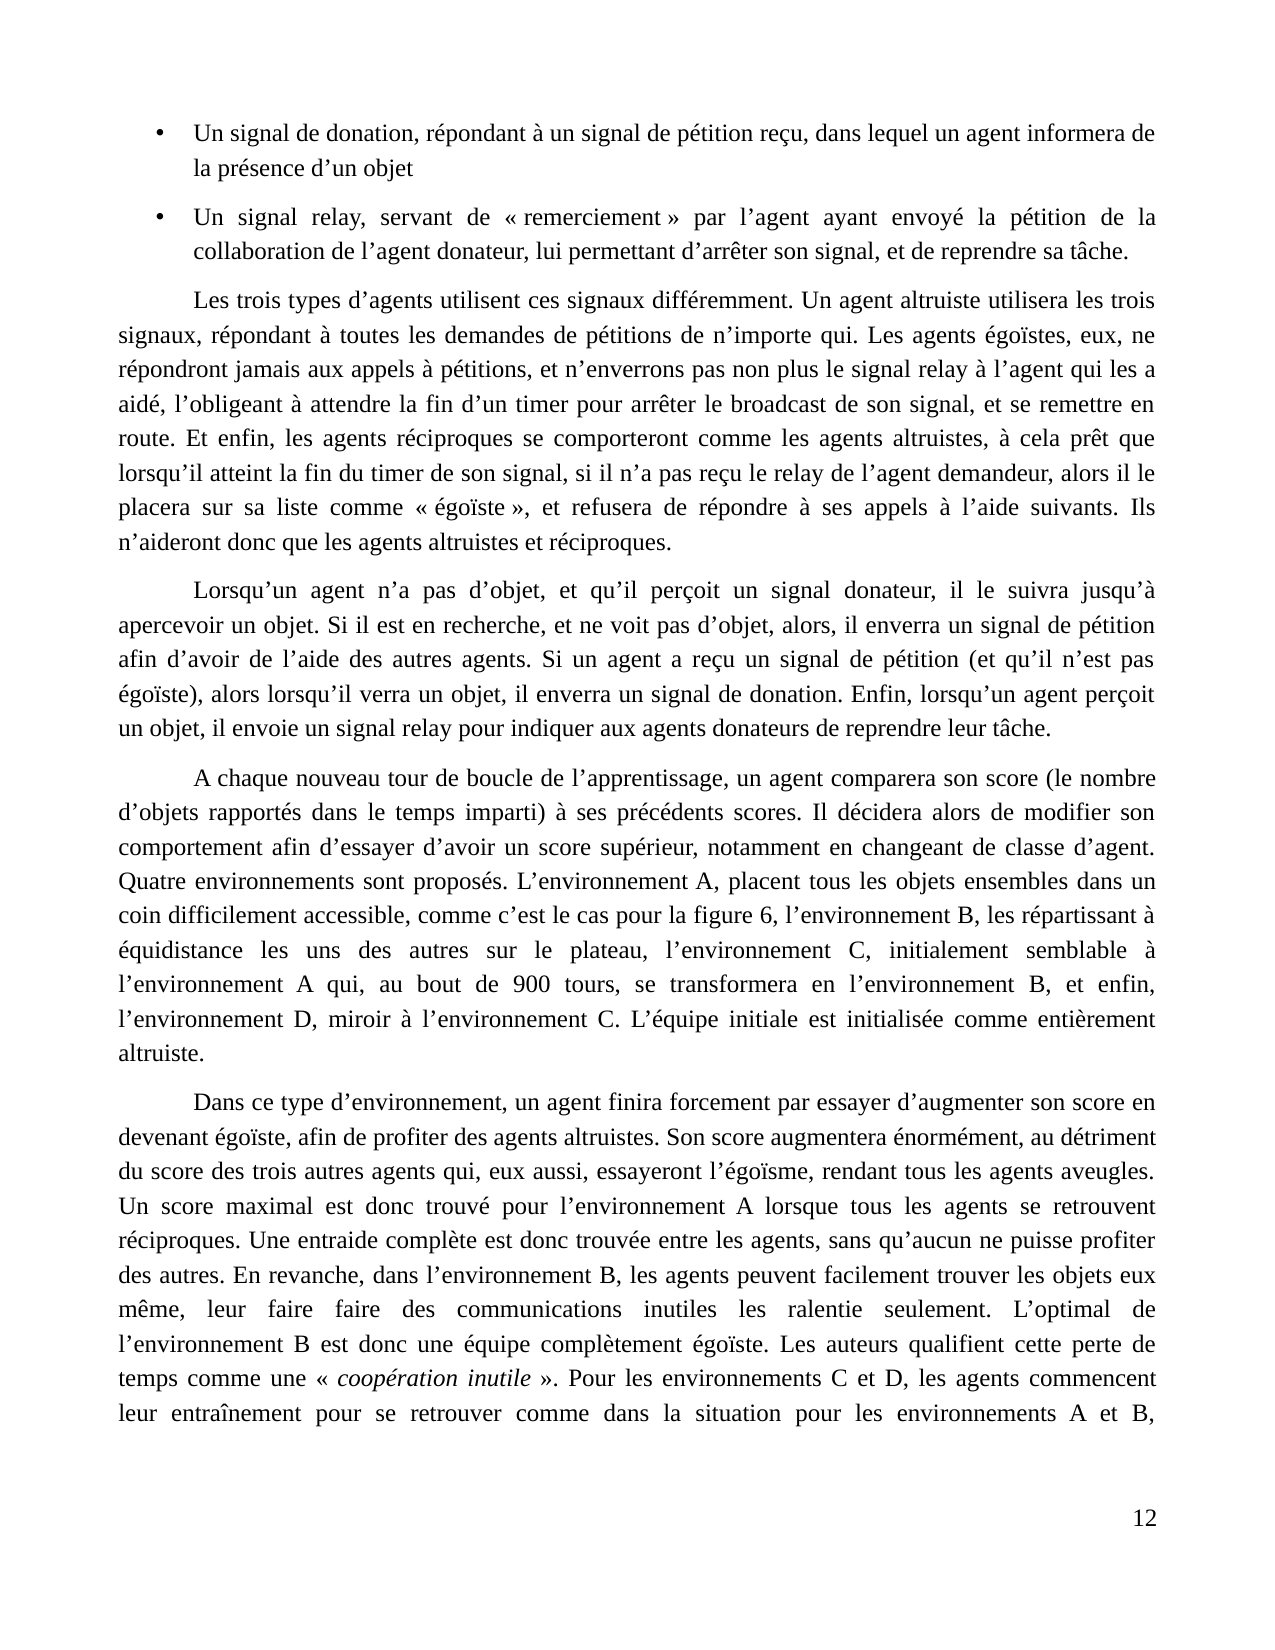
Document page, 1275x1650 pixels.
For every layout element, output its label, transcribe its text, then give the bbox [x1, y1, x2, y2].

list Un signal de donation, répondant à un signal de pétition reçu, dans lequel un agent informera de la présence d’un objet [156, 118, 1157, 181]
text Dans ce type d’environnement, un agent finira forcement par essayer d’augmenter son score en devenant égoïste, afin de profiter des agents altruistes. Son score augmentera énormément, au détriment du score des trois autres agents qui, eux aussi, essayeront l’égoïsme, rendant tous les agents aveugles. Un score maximal est donc trouvé pour l’environnement A lorsque tous les agents se retrouvent réciproques. Une entraide complète est donc trouvée entre les agents, sans qu’aucun ne puisse profiter des autres. En revanche, dans l’environnement B, les agents peuvent facilement trouver les objets eux même, leur faire faire des communications inutiles les ralentie seulement. L’optimal de l’environnement B est donc une équipe complètement égoïste. Les auteurs qualifient cette perte de temps comme une « coopération inutile ». Pour les environnements C et D, les agents commencent leur entraînement pour se retrouver comme dans la situation pour les environnements A et B, [118, 1087, 1157, 1427]
text Les trois types d’agents utilisent ces signaux différemment. Un agent altruiste utilisera les trois signaux, répondant à toutes les demandes de pétitions de n’importe qui. Les agents égoïstes, eux, ne répondront jamais aux appels à pétitions, et n’enverrons pas non plus le signal relay à l’agent qui les a aidé, l’obligeant à attendre la fin d’un timer pour arrêter le broadcast de son signal, et se remettre en route. Et enfin, les agents réciproques se comporteront comme les agents altruistes, à cela prêt que lorsqu’il atteint la fin du timer de son signal, si il n’a pas reçu le relay de l’agent demandeur, alors il le placera sur sa liste comme « égoïste », et refusera de répondre à ses appels à l’aide suivants. Ils n’aideront donc que les agents altruistes et réciproques. [118, 285, 1157, 555]
text A chaque nouveau tour de boucle de l’apprentissage, un agent comparera son score (le nombre d’objets rapportés dans le temps imparti) à ses précédents scores. Il décidera alors de modifier son comportement afin d’essayer d’avoir un score supérieur, notamment en changeant de classe d’agent. Quatre environnements sont proposés. L’environnement A, placent tous les objets ensembles dans un coin difficilement accessible, comme c’est le cas pour la figure 6, l’environnement B, les répartissant à équidistance les uns des autres sur le plateau, l’environnement C, initialement semblable à l’environnement A qui, au bout de 900 tours, se transformera en l’environnement B, et enfin, l’environnement D, miroir à l’environnement C. L’équipe initiale est initialisée comme entièrement altruiste. [118, 763, 1157, 1067]
text Lorsqu’un agent n’a pas d’objet, et qu’il perçoit un signal donateur, il le suivra jusqu’à apercevoir un objet. Si il est en recherche, et ne voit pas d’objet, alors, il enverra un signal de pétition afin d’avoir de l’aide des autres agents. Si un agent a reçu un signal de pétition (et qu’il n’est pas égoïste), alors lorsqu’il verra un objet, il enverra un signal de donation. Enfin, lorsqu’un agent perçoit un objet, il envoie un signal relay pour indiquer aux agents donateurs de reprendre leur tâche. [118, 576, 1157, 742]
list Un signal relay, servant de « remerciement » par l’agent ayant envoyé la pétition de la collaboration de l’agent donateur, lui permettant d’arrêter son signal, et de reprendre sa tâche. [156, 202, 1157, 265]
